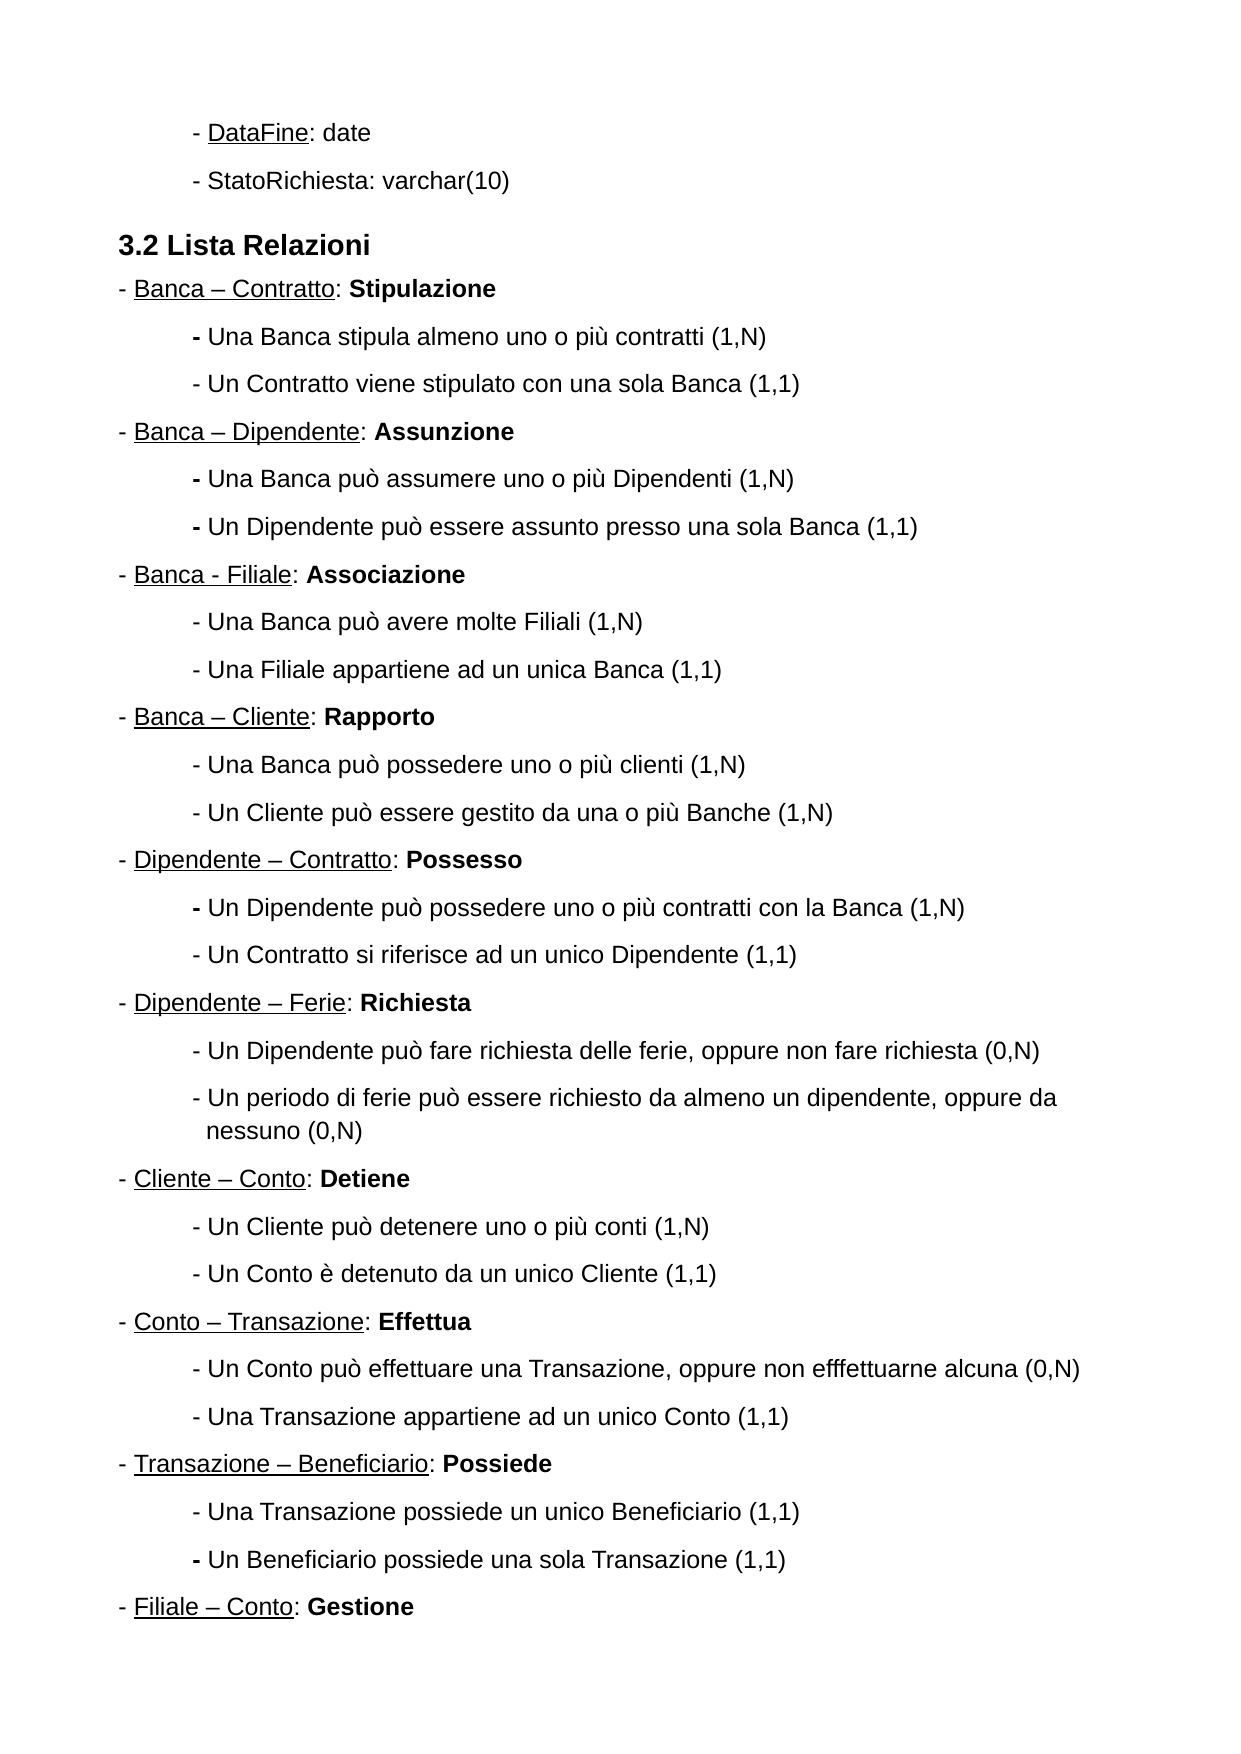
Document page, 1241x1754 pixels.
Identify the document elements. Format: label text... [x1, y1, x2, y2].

text - Un Conto è detenuto da un unico Cliente (1,1) [118, 1259, 1122, 1288]
text - Un Dipendente può essere assunto presso una sola Banca (1,1) [118, 512, 1122, 541]
text - Dipendente – Ferie: Richiesta [118, 988, 1122, 1017]
text - Conto – Transazione: Effettua [118, 1307, 1122, 1335]
text - Un Conto può effettuare una Transazione, oppure non efffettuarne alcuna (0,N) [118, 1354, 1122, 1383]
text - Un Dipendente può fare richiesta delle ferie, oppure non fare richiesta (0,N) [118, 1036, 1122, 1064]
text - Un Beneficiario possiede una sola Transazione (1,1) [118, 1545, 1122, 1573]
text - Una Banca può possedere uno o più clienti (1,N) [118, 750, 1122, 779]
text - Una Banca può assumere uno o più Dipendenti (1,N) [118, 464, 1122, 493]
text - Transazione – Beneficiario: Possiede [118, 1449, 1122, 1478]
text - Un Cliente può detenere uno o più conti (1,N) [118, 1211, 1122, 1240]
text - Una Filiale appartiene ad un unica Banca (1,1) [118, 655, 1122, 683]
text - Dipendente – Contratto: Possesso [118, 845, 1122, 874]
text - Cliente – Conto: Detiene [118, 1164, 1122, 1193]
text - Banca – Cliente: Rapporto [118, 702, 1122, 731]
text - Filiale – Conto: Gestione [118, 1592, 1122, 1621]
text - Un Dipendente può possedere uno o più contratti con la Banca (1,N) [118, 893, 1122, 922]
text - Una Banca può avere molte Filiali (1,N) [118, 607, 1122, 636]
text - Una Transazione possiede un unico Beneficiario (1,1) [118, 1497, 1122, 1526]
text - Un Contratto viene stipulato con una sola Banca (1,1) [118, 369, 1122, 398]
text - Banca – Dipendente: Assunzione [118, 417, 1122, 446]
text - Una Transazione appartiene ad un unico Conto (1,1) [118, 1402, 1122, 1431]
text - DataFine: date [118, 118, 1122, 147]
text - Banca – Contratto: Stipulazione [118, 274, 1122, 303]
text - Banca - Filiale: Associazione [118, 559, 1122, 588]
text - Una Banca stipula almeno uno o più contratti (1,N) [118, 322, 1122, 350]
text - Un periodo di ferie può essere richiesto da almeno un dipendente, oppure da nessuno (0,N) [118, 1083, 1122, 1145]
text - StatoRichiesta: varchar(10) [118, 166, 1122, 194]
text - Un Contratto si riferisce ad un unico Dipendente (1,1) [118, 940, 1122, 969]
text - Un Cliente può essere gestito da una o più Banche (1,N) [118, 798, 1122, 826]
subtitle 3.2 Lista Relazioni [118, 228, 1122, 261]
